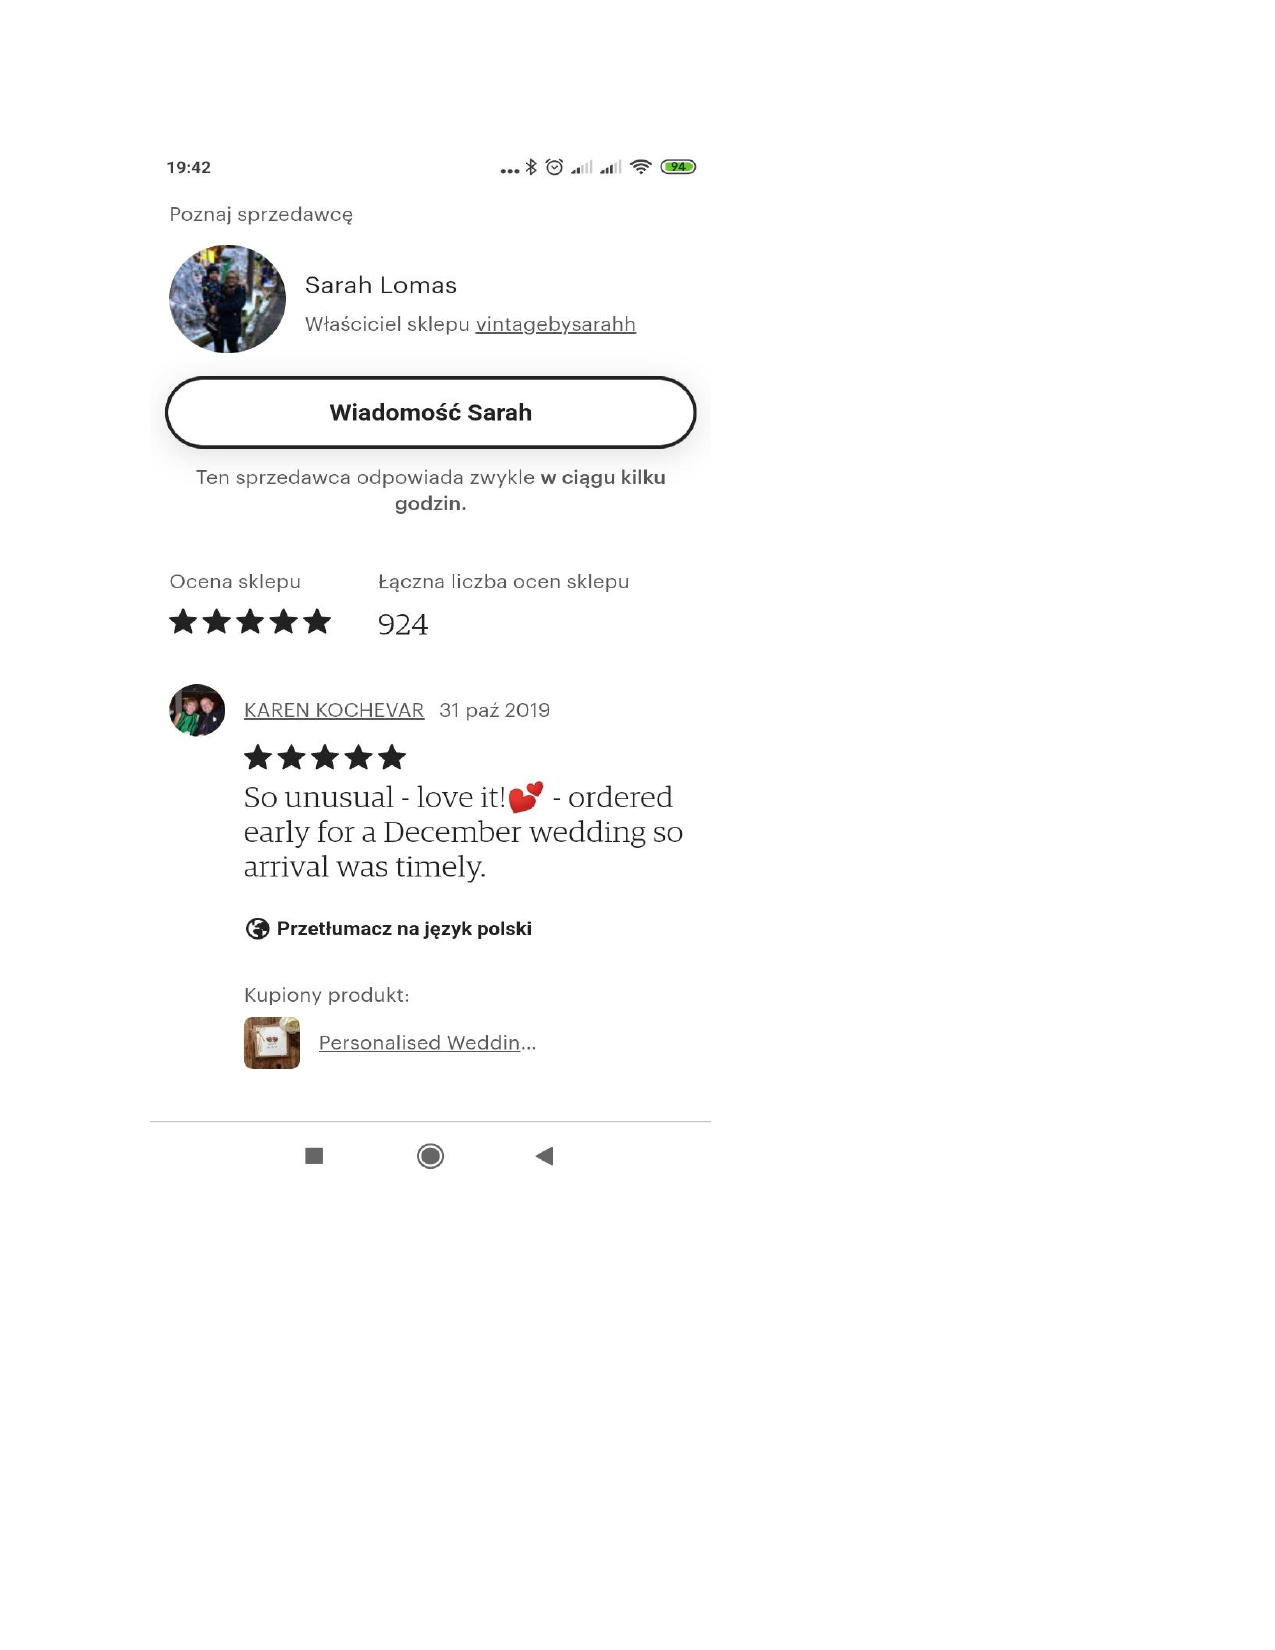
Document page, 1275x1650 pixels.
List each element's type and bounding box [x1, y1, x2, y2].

picture [150, 150, 711, 1190]
